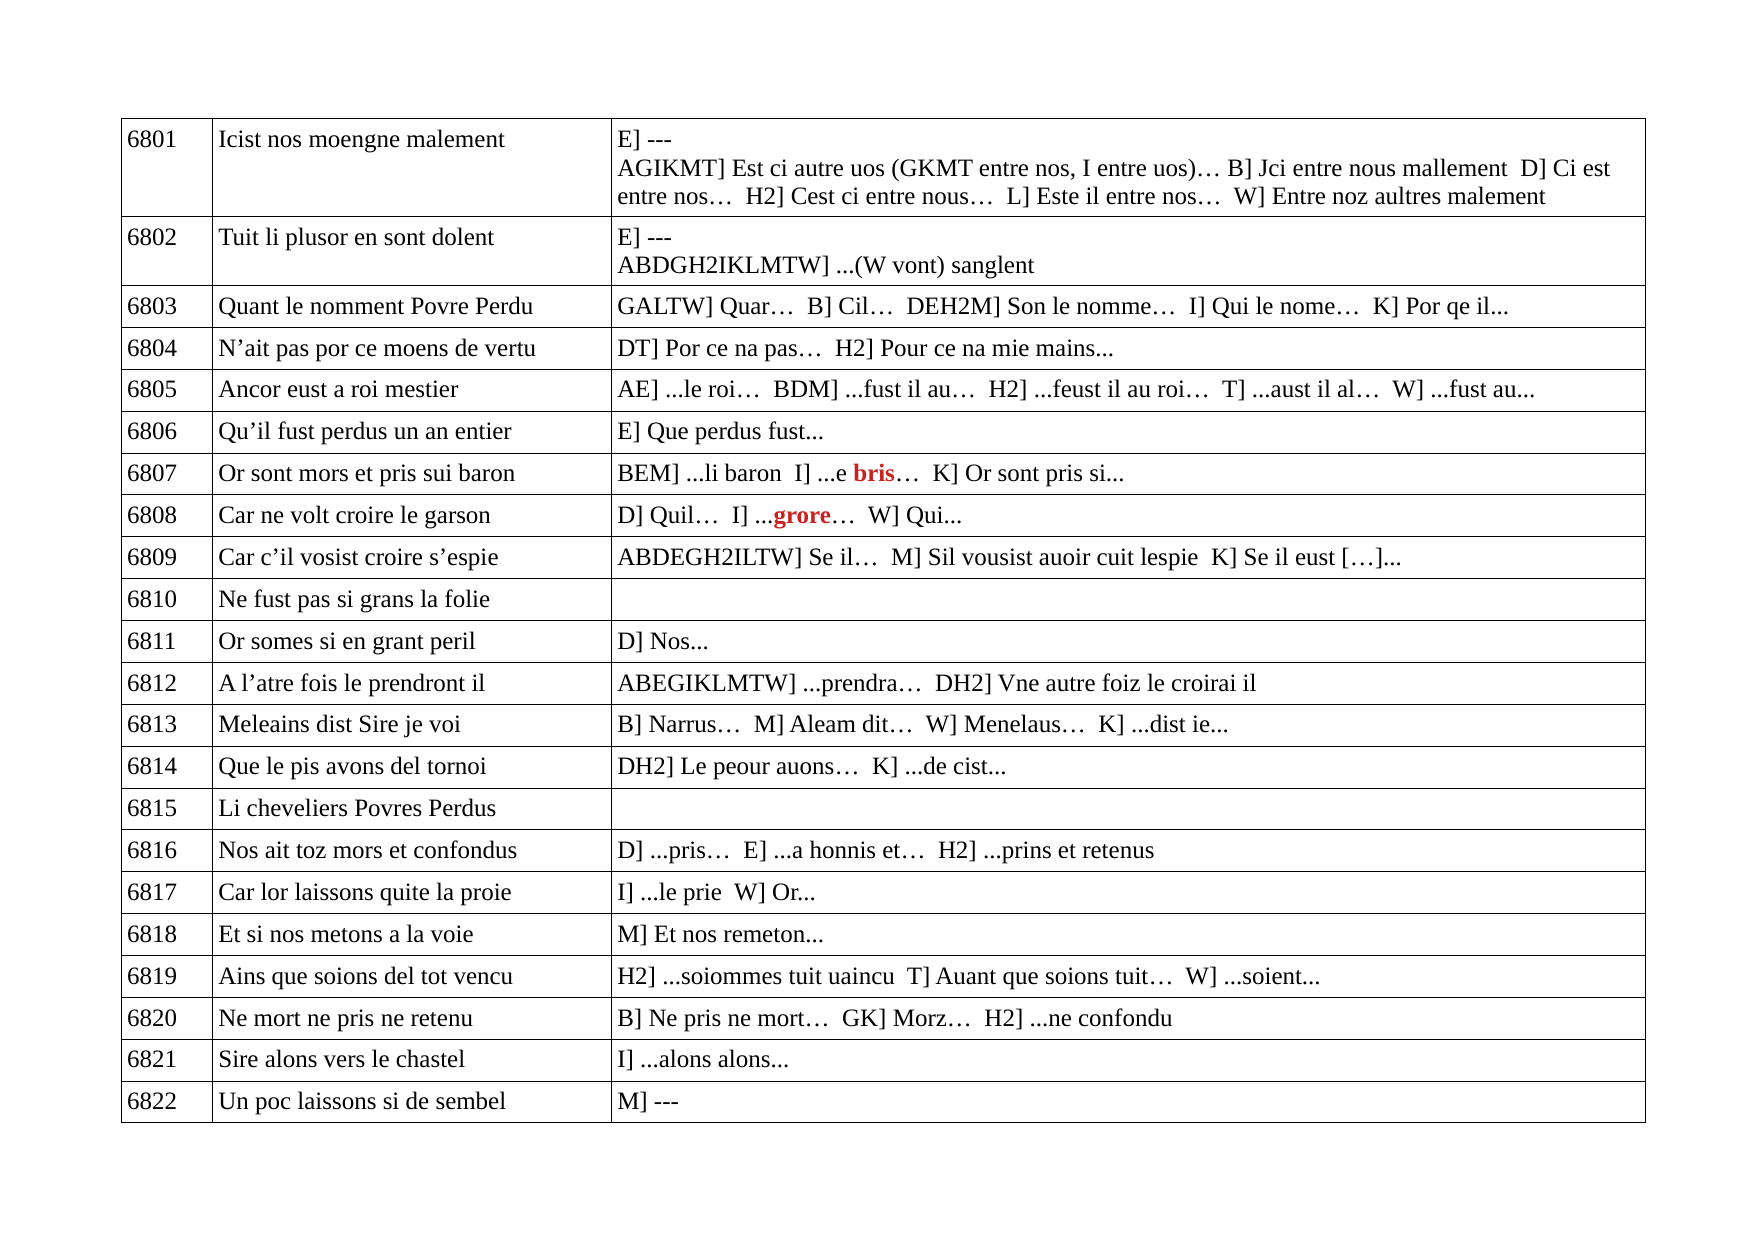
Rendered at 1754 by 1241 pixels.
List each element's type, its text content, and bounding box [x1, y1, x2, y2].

table_cell 6802 [122, 217, 212, 285]
table_cell ABEGIKLMTW] ...prendra… DH2] Vne autre foiz le croirai il [612, 663, 1645, 704]
table_cell E] Que perdus fust... [612, 412, 1645, 452]
table_cell 6822 [122, 1082, 212, 1122]
table_cell Nos ait toz mors et confondus [213, 830, 611, 871]
table_cell 6808 [122, 495, 212, 536]
table_cell Li cheveliers Povres Perdus [213, 789, 611, 829]
table_cell E] --- AGIKMT] Est ci autre uos (GKMT entre nos, I entre uos)… B] Jci entre nous mallement D] Ci est entre nos… H2] Cest ci entre nous… L] Este il entre nos… W] Entre noz aultres malement [612, 119, 1645, 216]
table_cell Car lor laissons quite la proie [213, 872, 611, 913]
table_cell D] Nos... [612, 621, 1645, 662]
table_cell ABDEGH2ILTW] Se il… M] Sil vousist auoir cuit lespie K] Se il eust […]... [612, 537, 1645, 578]
table_cell H2] ...soiommes tuit uaincu T] Auant que soions tuit… W] ...soient... [612, 956, 1645, 997]
table_cell 6811 [122, 621, 212, 662]
table_cell [612, 579, 1645, 620]
table_cell 6817 [122, 872, 212, 913]
table_cell I] ...alons alons... [612, 1040, 1645, 1081]
table_cell M] [612, 1082, 1645, 1122]
table_cell GALTW] Quar… B] Cil… DEH2M] Son le nomme… I] Qui le nome… K] Por qe il... [612, 286, 1645, 327]
table_cell 6812 [122, 663, 212, 704]
table_cell Ne fust pas si grans la folie [213, 579, 611, 620]
table_cell DH2] Le peour auons… K] ...de cist... [612, 747, 1645, 787]
table_cell Ains que soions del tot vencu [213, 956, 611, 997]
table_cell Or somes si en grant peril [213, 621, 611, 662]
table_cell Car ne volt croire le garson [213, 495, 611, 536]
table_cell Tuit li plusor en sont dolent [213, 217, 611, 285]
table_cell A l’atre fois le prendront il [213, 663, 611, 704]
table_cell Qu’il fust perdus un an entier [213, 412, 611, 452]
table_cell 6815 [122, 789, 212, 829]
table_cell B] Ne pris ne mort… GK] Morz… H2] ...ne confondu [612, 998, 1645, 1039]
table_cell 6807 [122, 454, 212, 494]
table_cell Icist nos moengne malement [213, 119, 611, 216]
table_cell 6819 [122, 956, 212, 997]
table_cell Quant le nomment Povre Perdu [213, 286, 611, 327]
table_cell 6813 [122, 705, 212, 746]
table_cell Car c’il vosist croire s’espie [213, 537, 611, 578]
table_cell 6818 [122, 914, 212, 955]
table_cell Or sont mors et pris sui baron [213, 454, 611, 494]
table_cell Et si nos metons a la voie [213, 914, 611, 955]
table_cell 6820 [122, 998, 212, 1039]
table_cell [612, 789, 1645, 829]
table_cell Ancor eust a roi mestier [213, 370, 611, 411]
table_cell AE] ...le roi… BDM] ...fust il au… H2] ...feust il au roi… T] ...aust il al… W] ...fust au... [612, 370, 1645, 411]
table_cell D] Quil… I] ...grore… W] Qui... [612, 495, 1645, 536]
table_cell D] ...pris… E] ...a honnis et… H2] ...prins et retenus [612, 830, 1645, 871]
table_cell Ne mort ne pris ne retenu [213, 998, 611, 1039]
table_cell DT] Por ce na pas… H2] Pour ce na mie mains... [612, 328, 1645, 369]
table_cell B] Narrus… M] Aleam dit… W] Menelaus… K] ...dist ie... [612, 705, 1645, 746]
table_cell M] Et nos remeton... [612, 914, 1645, 955]
table_cell N’ait pas por ce moens de vertu [213, 328, 611, 369]
table_cell 6804 [122, 328, 212, 369]
table_cell 6814 [122, 747, 212, 787]
table_cell 6821 [122, 1040, 212, 1081]
table_cell 6816 [122, 830, 212, 871]
table_cell Meleains dist Sire je voi [213, 705, 611, 746]
table_cell Un poc laissons si de sembel [213, 1082, 611, 1122]
table_cell 6806 [122, 412, 212, 452]
table_cell 6810 [122, 579, 212, 620]
table_cell BEM] ...li baron I] ...e bris… K] Or sont pris si... [612, 454, 1645, 494]
table_cell 6805 [122, 370, 212, 411]
table_cell 6809 [122, 537, 212, 578]
table_cell I] ...le prie W] Or... [612, 872, 1645, 913]
table_cell Que le pis avons del tornoi [213, 747, 611, 787]
table_cell 6803 [122, 286, 212, 327]
table_cell 6801 [122, 119, 212, 216]
table_cell E] --- ABDGH2IKLMTW] ...(W vont) sanglent [612, 217, 1645, 285]
table_cell Sire alons vers le chastel [213, 1040, 611, 1081]
